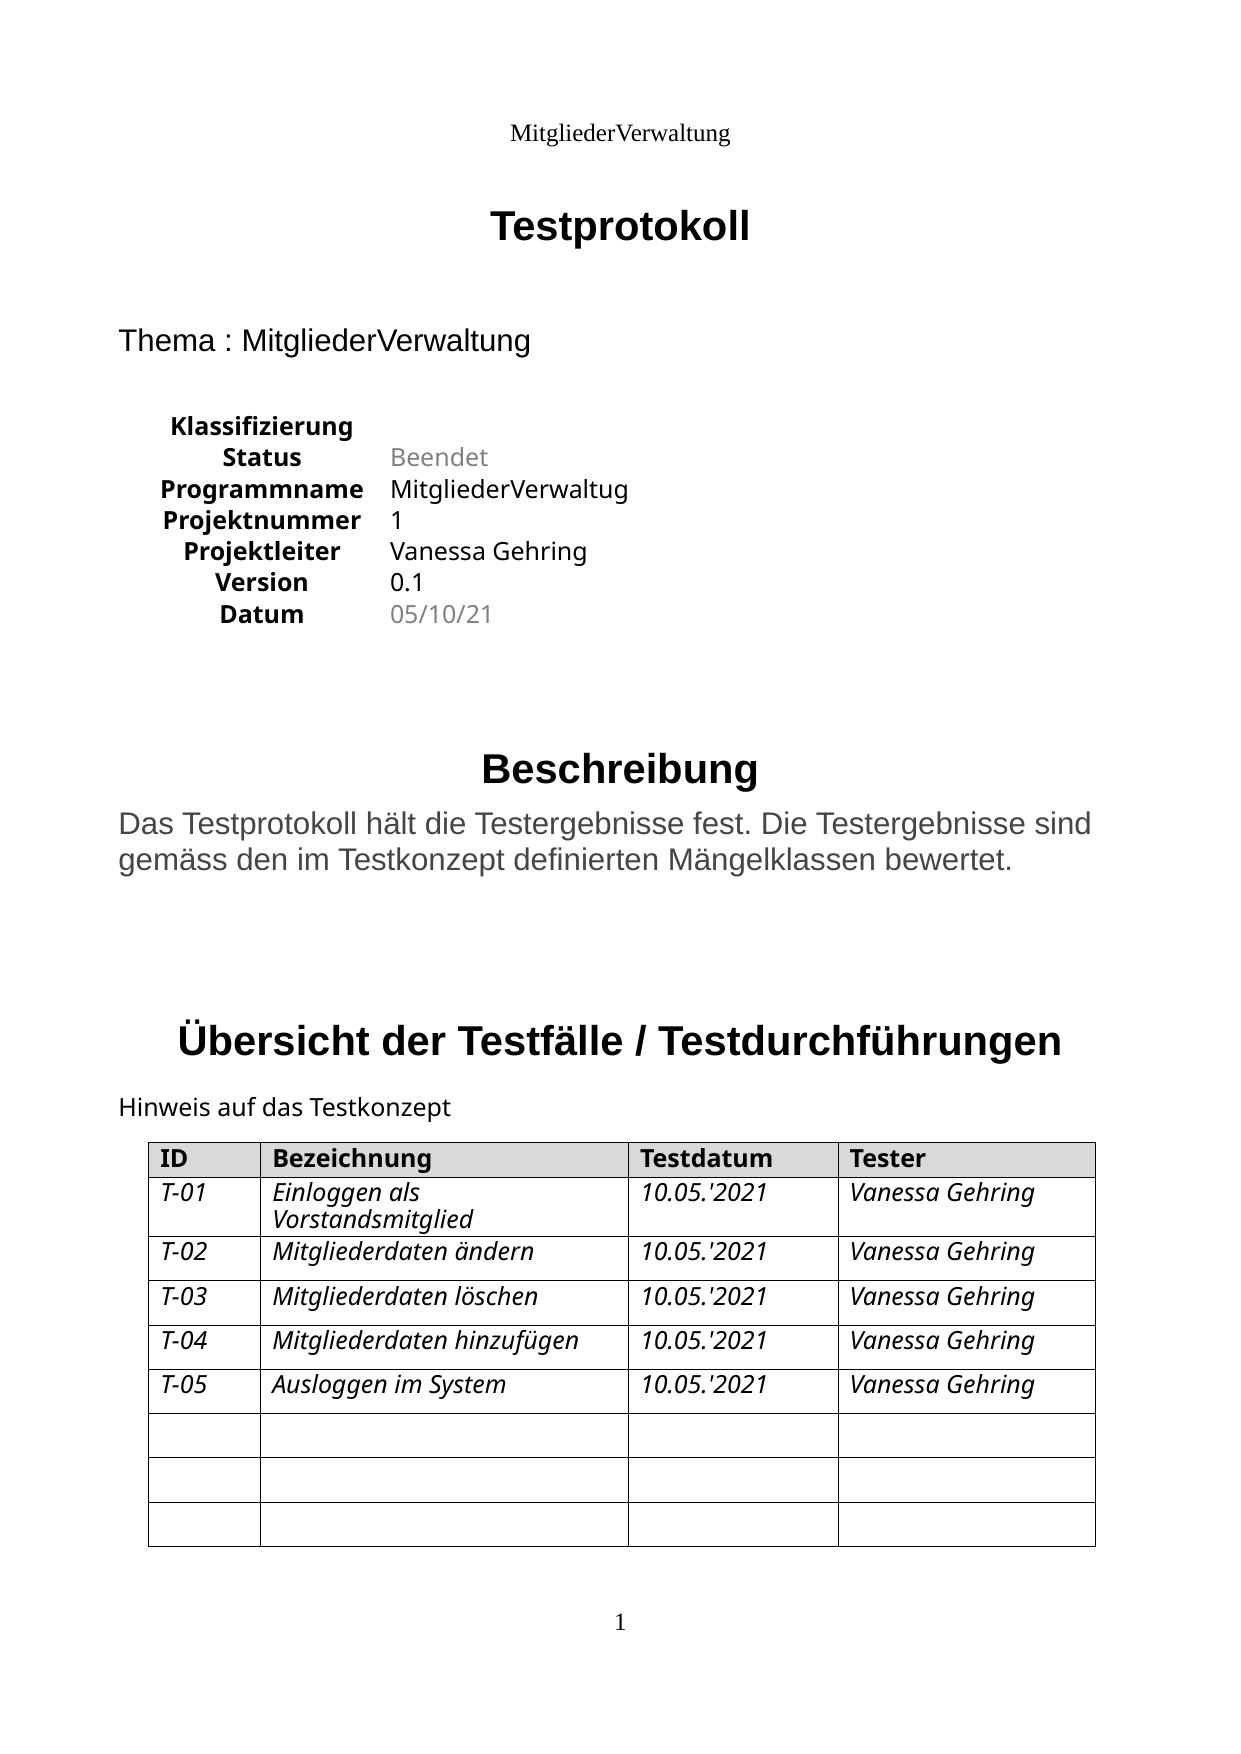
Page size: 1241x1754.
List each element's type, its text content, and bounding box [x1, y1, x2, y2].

table_cell Vanessa Gehring [839, 1281, 1095, 1324]
table_cell T-01 [149, 1178, 260, 1236]
table_cell Einloggen als Vorstandsmitglied [261, 1178, 628, 1236]
text Thema : MitgliederVerwaltung [118, 322, 1122, 358]
table_cell [261, 1458, 628, 1502]
table_cell 10.05.'2021 [629, 1326, 838, 1369]
table_cell [839, 1503, 1095, 1546]
table_cell [261, 1503, 628, 1546]
table_cell 0.1 [379, 568, 1096, 599]
table_cell [629, 1503, 838, 1546]
table_cell 10.05.'2021 [629, 1178, 838, 1236]
text Hinweis auf das Testkonzept [118, 1089, 1122, 1123]
table_cell [261, 1414, 628, 1457]
table_header [379, 412, 1096, 443]
subtitle Beschreibung [118, 745, 1122, 793]
table_cell 10.05.'2021 [629, 1281, 838, 1324]
text Das Testprotokoll hält die Testergebnisse fest. Die Testergebnisse sind gemäss den im Testkonzept definierten Mängelklassen bewertet. [118, 805, 1122, 877]
table_cell T-03 [149, 1281, 260, 1324]
table_cell 1 [379, 506, 1096, 537]
table_cell 10.05.'2021 [629, 1237, 838, 1280]
table_cell Mitgliederdaten ändern [261, 1237, 628, 1280]
table_cell Version [145, 568, 378, 599]
table_cell Projektleiter [145, 537, 378, 568]
table_cell T-04 [149, 1326, 260, 1369]
table_cell [149, 1458, 260, 1502]
table_cell MitgliederVerwaltug [379, 474, 1096, 506]
subtitle Übersicht der Testfälle / Testdurchführungen [118, 1017, 1122, 1064]
table_cell Datum [145, 599, 378, 634]
table_cell Projektnummer [145, 506, 378, 537]
table_cell T-02 [149, 1237, 260, 1280]
subtitle Testprotokoll [118, 201, 1122, 249]
table_cell Vanessa Gehring [839, 1178, 1095, 1236]
table_cell [629, 1414, 838, 1457]
table_cell Beendet [379, 443, 1096, 474]
table_header Tester [839, 1143, 1095, 1177]
table_header ID [149, 1143, 260, 1177]
table_header Bezeichnung [261, 1143, 628, 1177]
table_cell [149, 1414, 260, 1457]
table_cell Mitgliederdaten löschen [261, 1281, 628, 1324]
table_cell Vanessa Gehring [839, 1370, 1095, 1413]
table_cell Vanessa Gehring [839, 1326, 1095, 1369]
table_cell Status [145, 443, 378, 474]
table_cell Ausloggen im System [261, 1370, 628, 1413]
table_cell 10.05.21 [379, 599, 1096, 634]
table_cell Vanessa Gehring [839, 1237, 1095, 1280]
table_cell [629, 1458, 838, 1502]
table_header Klassifizierung [145, 412, 378, 443]
table_cell [839, 1458, 1095, 1502]
table_cell Vanessa Gehring [379, 537, 1096, 568]
table_cell Mitgliederdaten hinzufügen [261, 1326, 628, 1369]
table_cell [149, 1503, 260, 1546]
table_cell T-05 [149, 1370, 260, 1413]
table_header Testdatum [629, 1143, 838, 1177]
table_cell [839, 1414, 1095, 1457]
table_cell 10.05.'2021 [629, 1370, 838, 1413]
table_cell Programmname [145, 474, 378, 506]
